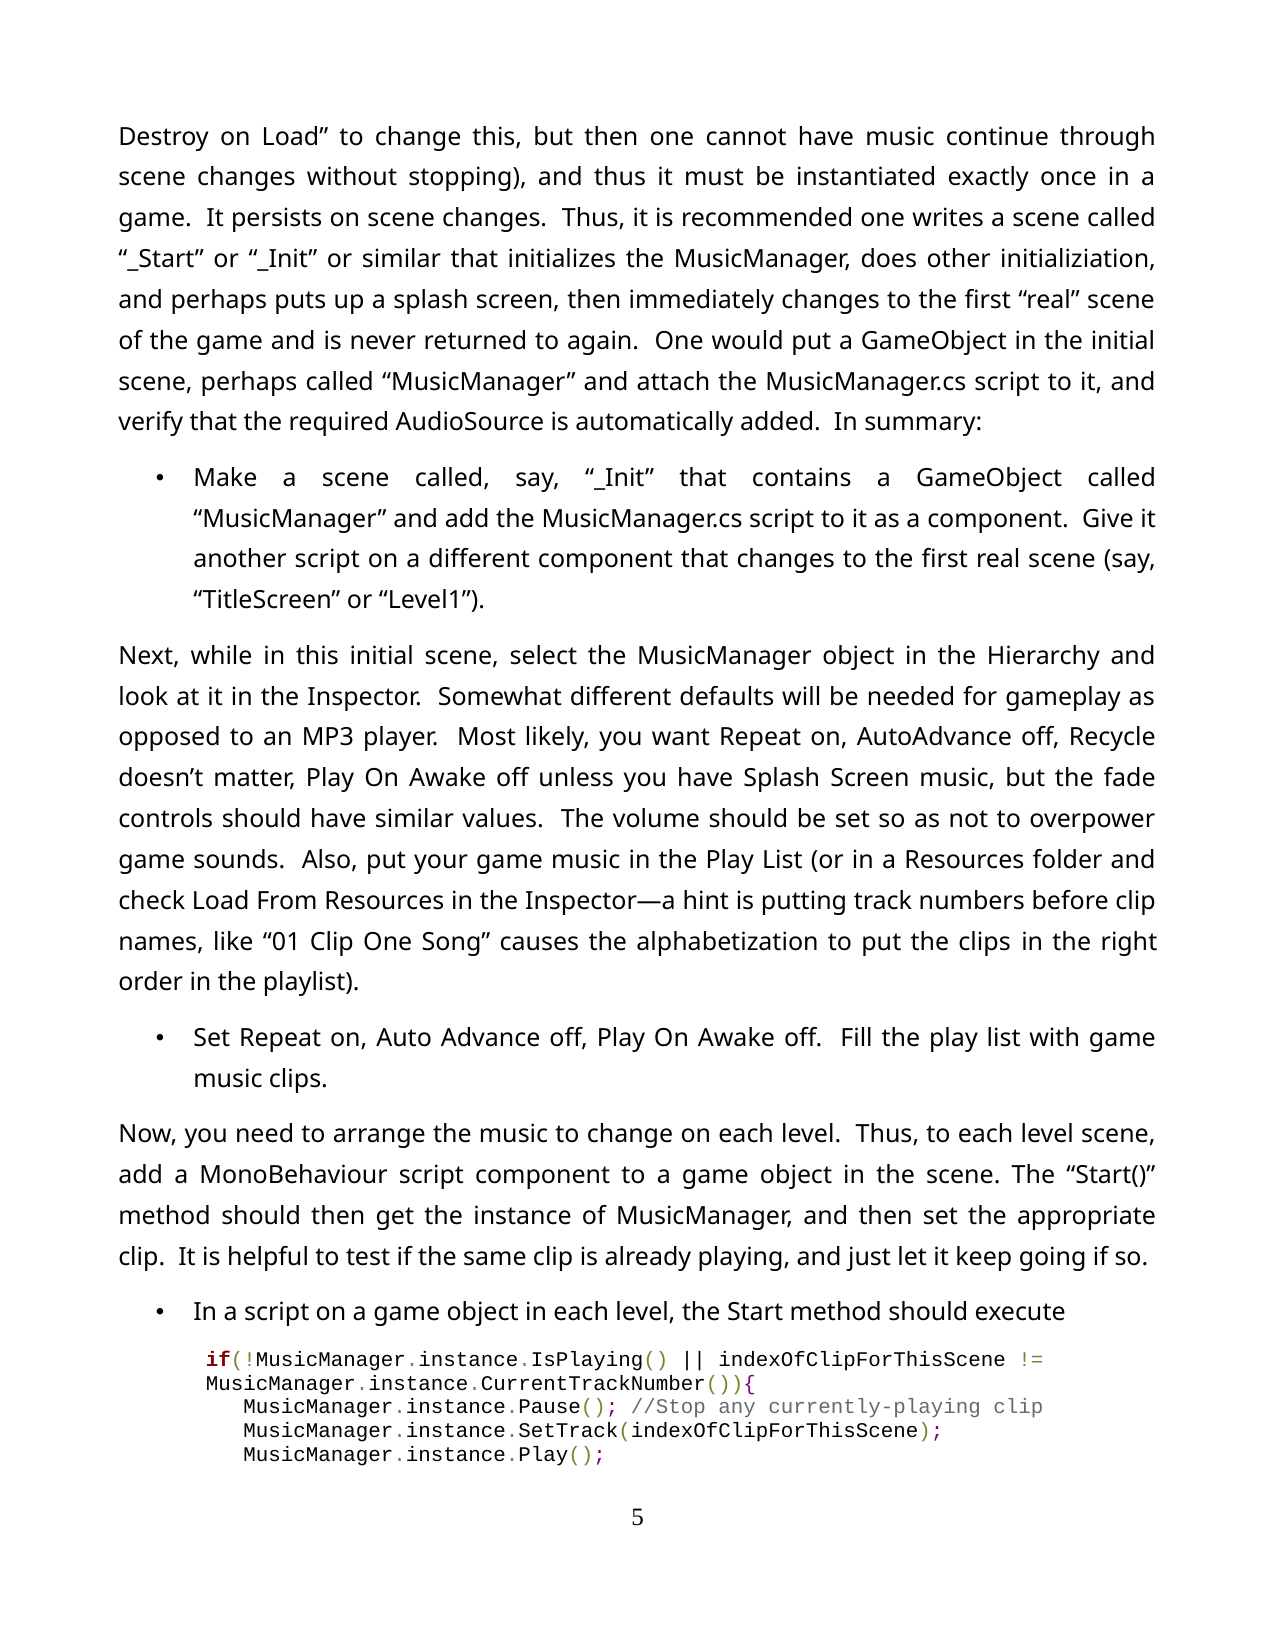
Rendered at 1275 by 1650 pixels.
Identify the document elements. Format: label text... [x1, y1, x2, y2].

text MusicManager.instance.Pause(); //Stop any currently-playing clip [118, 1396, 1157, 1420]
list Make a scene called, say, “_Init” that contains a GameObject called “MusicManager” and add the MusicManager.cs script to it as a component. Give it another script on a different component that changes to the first real scene (say, “TitleScreen” or “Level1”). [156, 459, 1157, 616]
text Next, while in this initial scene, select the MusicManager object in the Hierarchy and look at it in the Inspector. Somewhat different defaults will be needed for gameplay as opposed to an MP3 player. Most likely, you want Repeat on, AutoAdvance off, Recycle doesn’t matter, Play On Awake off unless you have Splash Screen music, but the fade controls should have similar values. The volume should be set so as not to overpower game sounds. Also, put your game music in the Play List (or in a Resources folder and check Load From Resources in the Inspector—a hint is putting track numbers before clip names, like “01 Clip One Song” causes the alphabetization to put the clips in the right order in the playlist). [118, 637, 1157, 998]
text MusicManager.instance.Play(); [118, 1443, 1157, 1467]
text Destroy on Load” to change this, but then one cannot have music continue through scene changes without stopping), and thus it must be instantiated exactly once in a game. It persists on scene changes. Thus, it is recommended one writes a scene called “_Start” or “_Init” or similar that initializes the MusicManager, does other initializiation, and perhaps puts up a splash screen, then immediately changes to the first “real” scene of the game and is never returned to again. One would put a GameObject in the initial scene, perhaps called “MusicManager” and attach the MusicManager.cs script to it, and verify that the required AudioSource is automatically added. In summary: [118, 118, 1157, 438]
list In a script on a game object in each level, the Start method should execute [156, 1293, 1157, 1328]
text Now, you need to arrange the music to change on each level. Thus, to each level scene, add a MonoBehaviour script component to a game object in the scene. The “Start()” method should then get the instance of MusicManager, and then set the appropriate clip. It is helpful to test if the same clip is already playing, and just let it keep going if so. [118, 1116, 1157, 1272]
text MusicManager.instance.SetTrack(indexOfClipForThisScene); [118, 1420, 1157, 1443]
text if(!MusicManager.instance.IsPlaying() || indexOfClipForThisScene != MusicManager.instance.CurrentTrackNumber()){ [206, 1349, 1157, 1396]
list Set Repeat on, Auto Advance off, Play On Awake off. Fill the play list with game music clips. [156, 1019, 1157, 1094]
